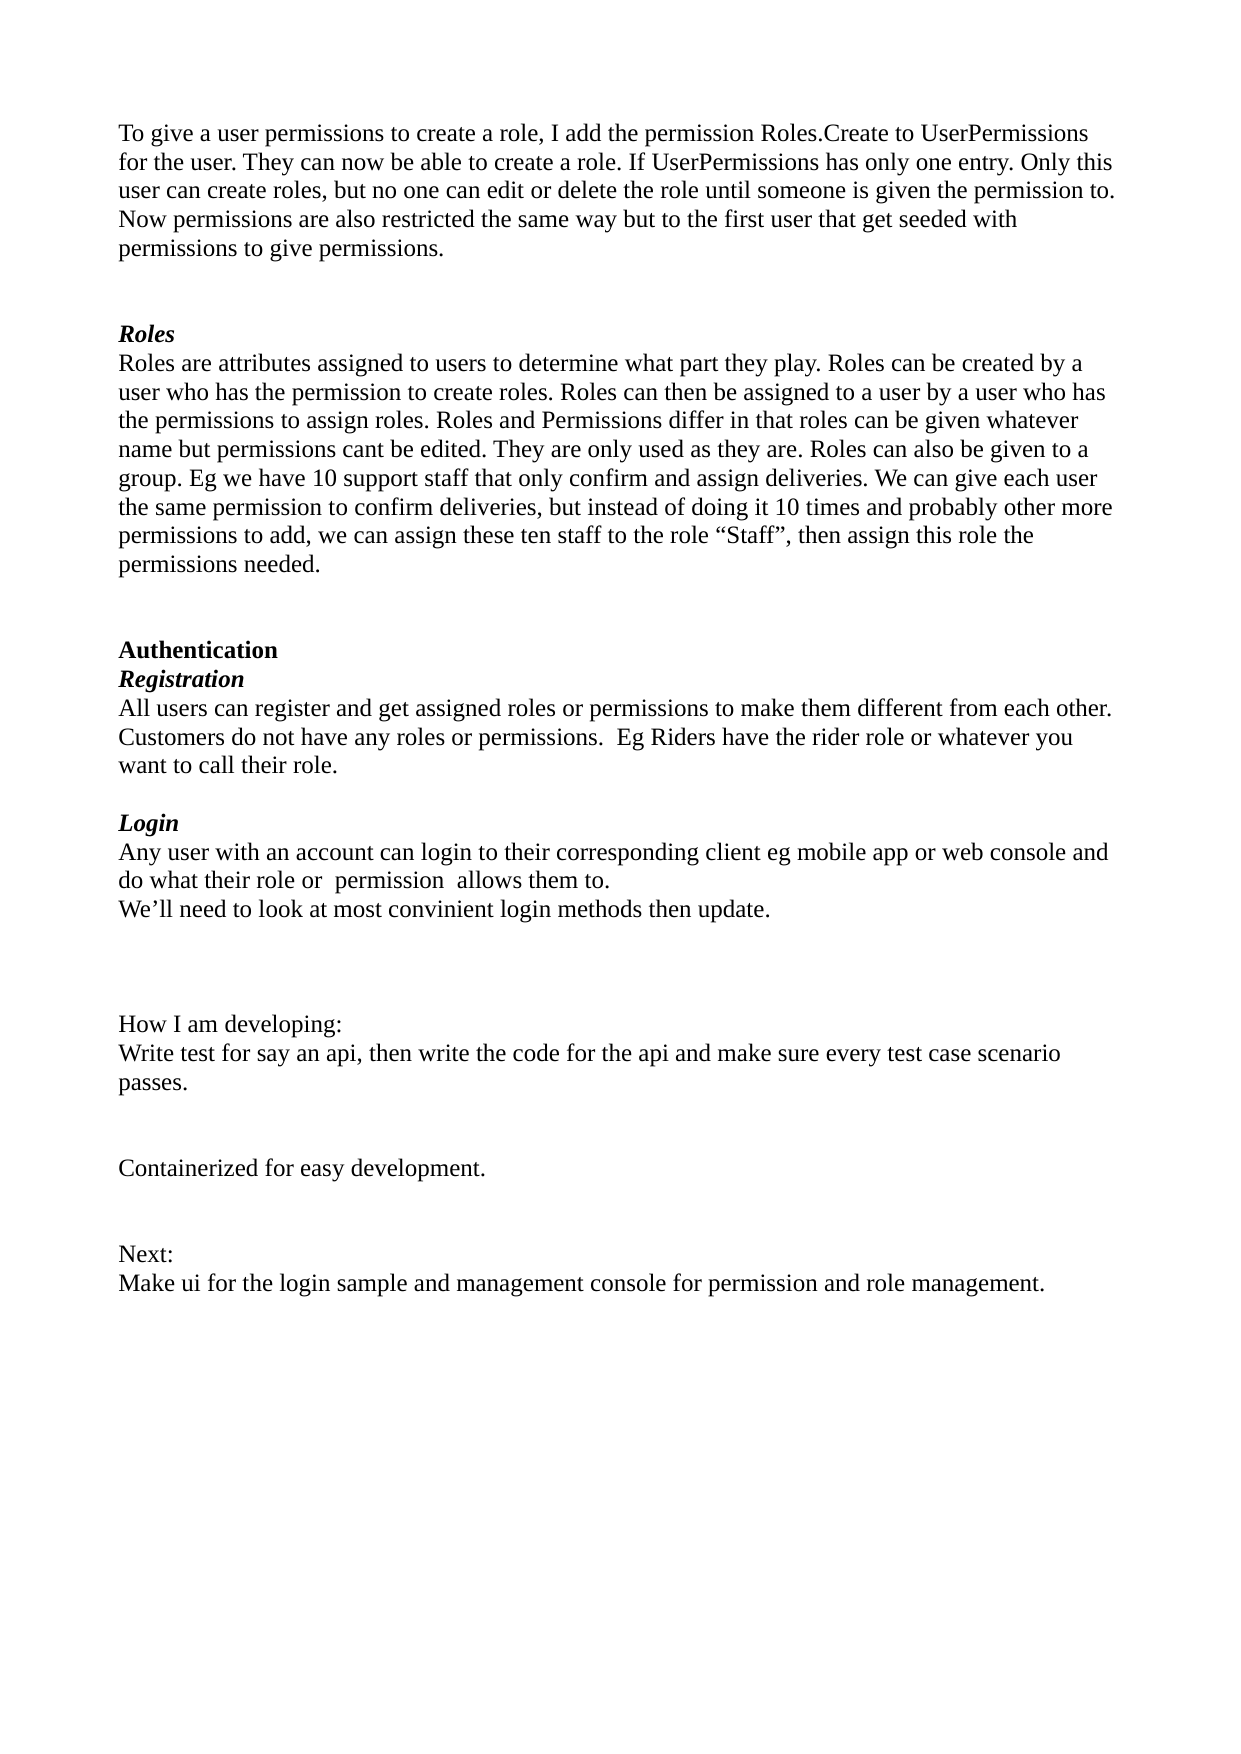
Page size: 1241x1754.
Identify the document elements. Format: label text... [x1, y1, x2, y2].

text We’ll need to look at most convinient login methods then update. [118, 894, 1122, 923]
text Roles [118, 319, 1122, 348]
text Registration [118, 664, 1122, 693]
text Customers do not have any roles or permissions. Eg Riders have the rider role or whatever you want to call their role. [118, 722, 1122, 779]
text Authentication [118, 636, 1122, 664]
text To give a user permissions to create a role, I add the permission Roles.Create to UserPermissions for the user. They can now be able to create a role. If UserPermissions has only one entry. Only this user can create roles, but no one can edit or delete the role until someone is given the permission to. [118, 118, 1122, 204]
text Roles are attributes assigned to users to determine what part they play. Roles can be created by a user who has the permission to create roles. Roles can then be assigned to a user by a user who has the permissions to assign roles. Roles and Permissions differ in that roles can be given whatever name but permissions cant be edited. They are only used as they are. Roles can also be given to a group. Eg we have 10 support staff that only confirm and assign deliveries. We can give each user the same permission to confirm deliveries, but instead of doing it 10 times and probably other more permissions to add, we can assign these ten staff to the role “Staff”, then assign this role the permissions needed. [118, 348, 1122, 578]
text Containerized for easy development. [118, 1153, 1122, 1182]
text Any user with an account can login to their corresponding client eg mobile app or web console and do what their role or permission allows them to. [118, 837, 1122, 894]
text Next: [118, 1239, 1122, 1268]
text All users can register and get assigned roles or permissions to make them different from each other. [118, 693, 1122, 722]
text Now permissions are also restricted the same way but to the first user that get seeded with permissions to give permissions. [118, 204, 1122, 262]
text How I am developing: Write test for say an api, then write the code for the api and make sure every test case scenario passes. [118, 1009, 1122, 1096]
text Login [118, 808, 1122, 837]
text Make ui for the login sample and management console for permission and role management. [118, 1268, 1122, 1297]
